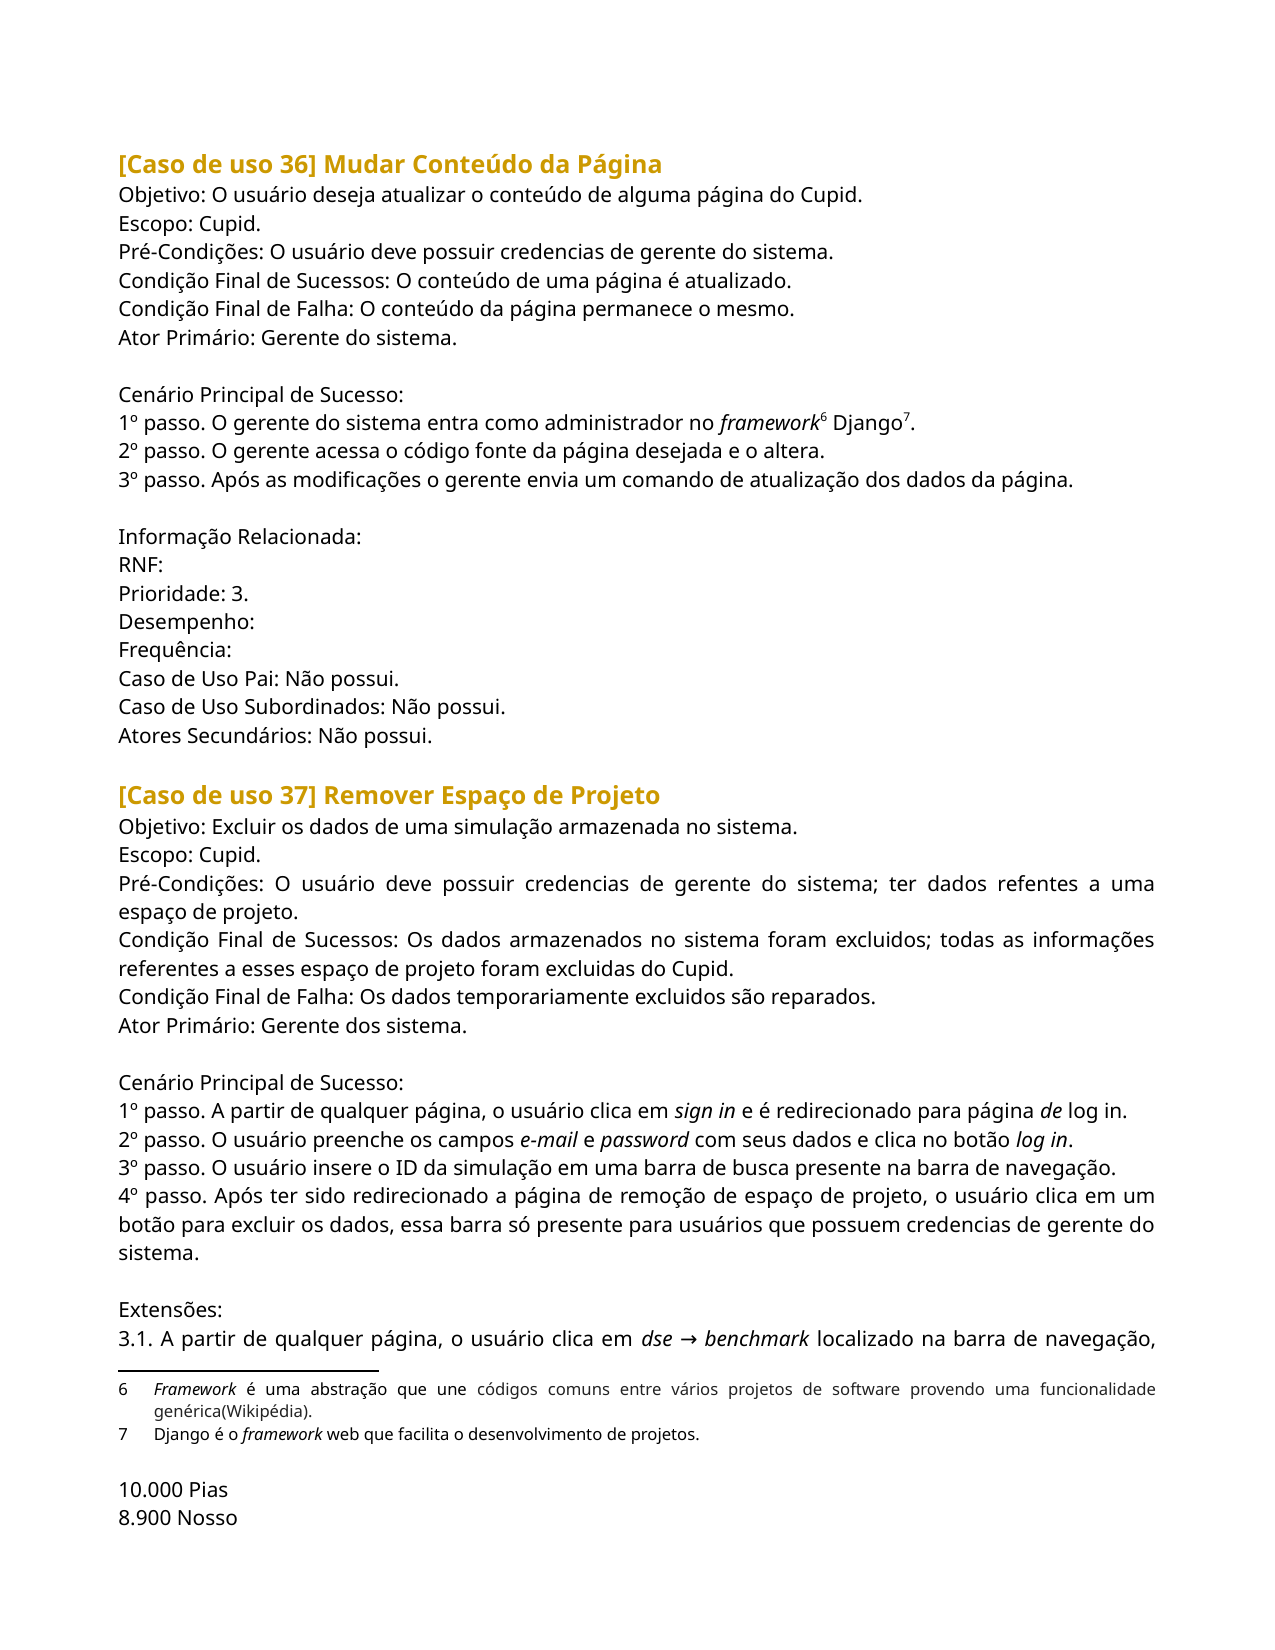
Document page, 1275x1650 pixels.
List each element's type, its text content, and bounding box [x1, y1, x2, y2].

text Caso de Uso Pai: Não possui. [118, 664, 1157, 692]
text 1º passo. O gerente do sistema entra como administrador no framework Django. [118, 408, 1157, 437]
text Extensões: [118, 1295, 1157, 1324]
text Frequência: [118, 636, 1157, 664]
text Objetivo: Excluir os dados de uma simulação armazenada no sistema. [118, 812, 1157, 840]
text Ator Primário: Gerente dos sistema. [118, 1011, 1157, 1039]
text Pré-Condições: O usuário deve possuir credencias de gerente do sistema. [118, 237, 1157, 266]
text 1º passo. A partir de qualquer página, o usuário clica em sign in e é redirecionado para página de log in. [118, 1096, 1157, 1125]
text 4º passo. Após ter sido redirecionado a página de remoção de espaço de projeto, o usuário clica em um botão para excluir os dados, essa barra só presente para usuários que possuem credencias de gerente do sistema. [118, 1182, 1157, 1267]
text Caso de Uso Subordinados: Não possui. [118, 692, 1157, 721]
text Condição Final de Sucessos: O conteúdo de uma página é atualizado. [118, 266, 1157, 294]
text [Caso de uso 37] Remover Espaço de Projeto [118, 778, 1157, 812]
text Cenário Principal de Sucesso: [118, 380, 1157, 408]
text Prioridade: 3. [118, 579, 1157, 607]
text Objetivo: O usuário deseja atualizar o conteúdo de alguma página do Cupid. [118, 181, 1157, 209]
text Framework é uma abstração que une códigos comuns entre vários projetos de software provendo uma funcionalidade genérica(Wikipédia). [118, 1377, 1157, 1423]
text 3º passo. O usuário insere o ID da simulação em uma barra de busca presente na barra de navegação. [118, 1153, 1157, 1182]
text Ator Primário: Gerente do sistema. [118, 323, 1157, 351]
text Pré-Condições: O usuário deve possuir credencias de gerente do sistema; ter dados refentes a uma espaço de projeto. [118, 869, 1157, 926]
text Desempenho: [118, 607, 1157, 636]
text 2º passo. O gerente acessa o código fonte da página desejada e o altera. [118, 437, 1157, 465]
text Condição Final de Falha: O conteúdo da página permanece o mesmo. [118, 294, 1157, 323]
text Escopo: Cupid. [118, 840, 1157, 869]
text 3.1. A partir de qualquer página, o usuário clica em dse → benchmark localizado na barra de navegação, [118, 1324, 1157, 1352]
text Django é o framework web que facilita o desenvolvimento de projetos. [118, 1423, 1157, 1446]
text RNF: [118, 550, 1157, 579]
text Cenário Principal de Sucesso: [118, 1068, 1157, 1096]
text Atores Secundários: Não possui. [118, 721, 1157, 749]
text Escopo: Cupid. [118, 209, 1157, 237]
text [Caso de uso 36] Mudar Conteúdo da Página [118, 147, 1157, 181]
text 3º passo. Após as modificações o gerente envia um comando de atualização dos dados da página. [118, 465, 1157, 493]
text Condição Final de Sucessos: Os dados armazenados no sistema foram excluidos; todas as informações referentes a esses espaço de projeto foram excluidas do Cupid. [118, 926, 1157, 982]
text 2º passo. O usuário preenche os campos e-mail e password com seus dados e clica no botão log in. [118, 1125, 1157, 1153]
text Informação Relacionada: [118, 522, 1157, 550]
text Condição Final de Falha: Os dados temporariamente excluidos são reparados. [118, 982, 1157, 1011]
